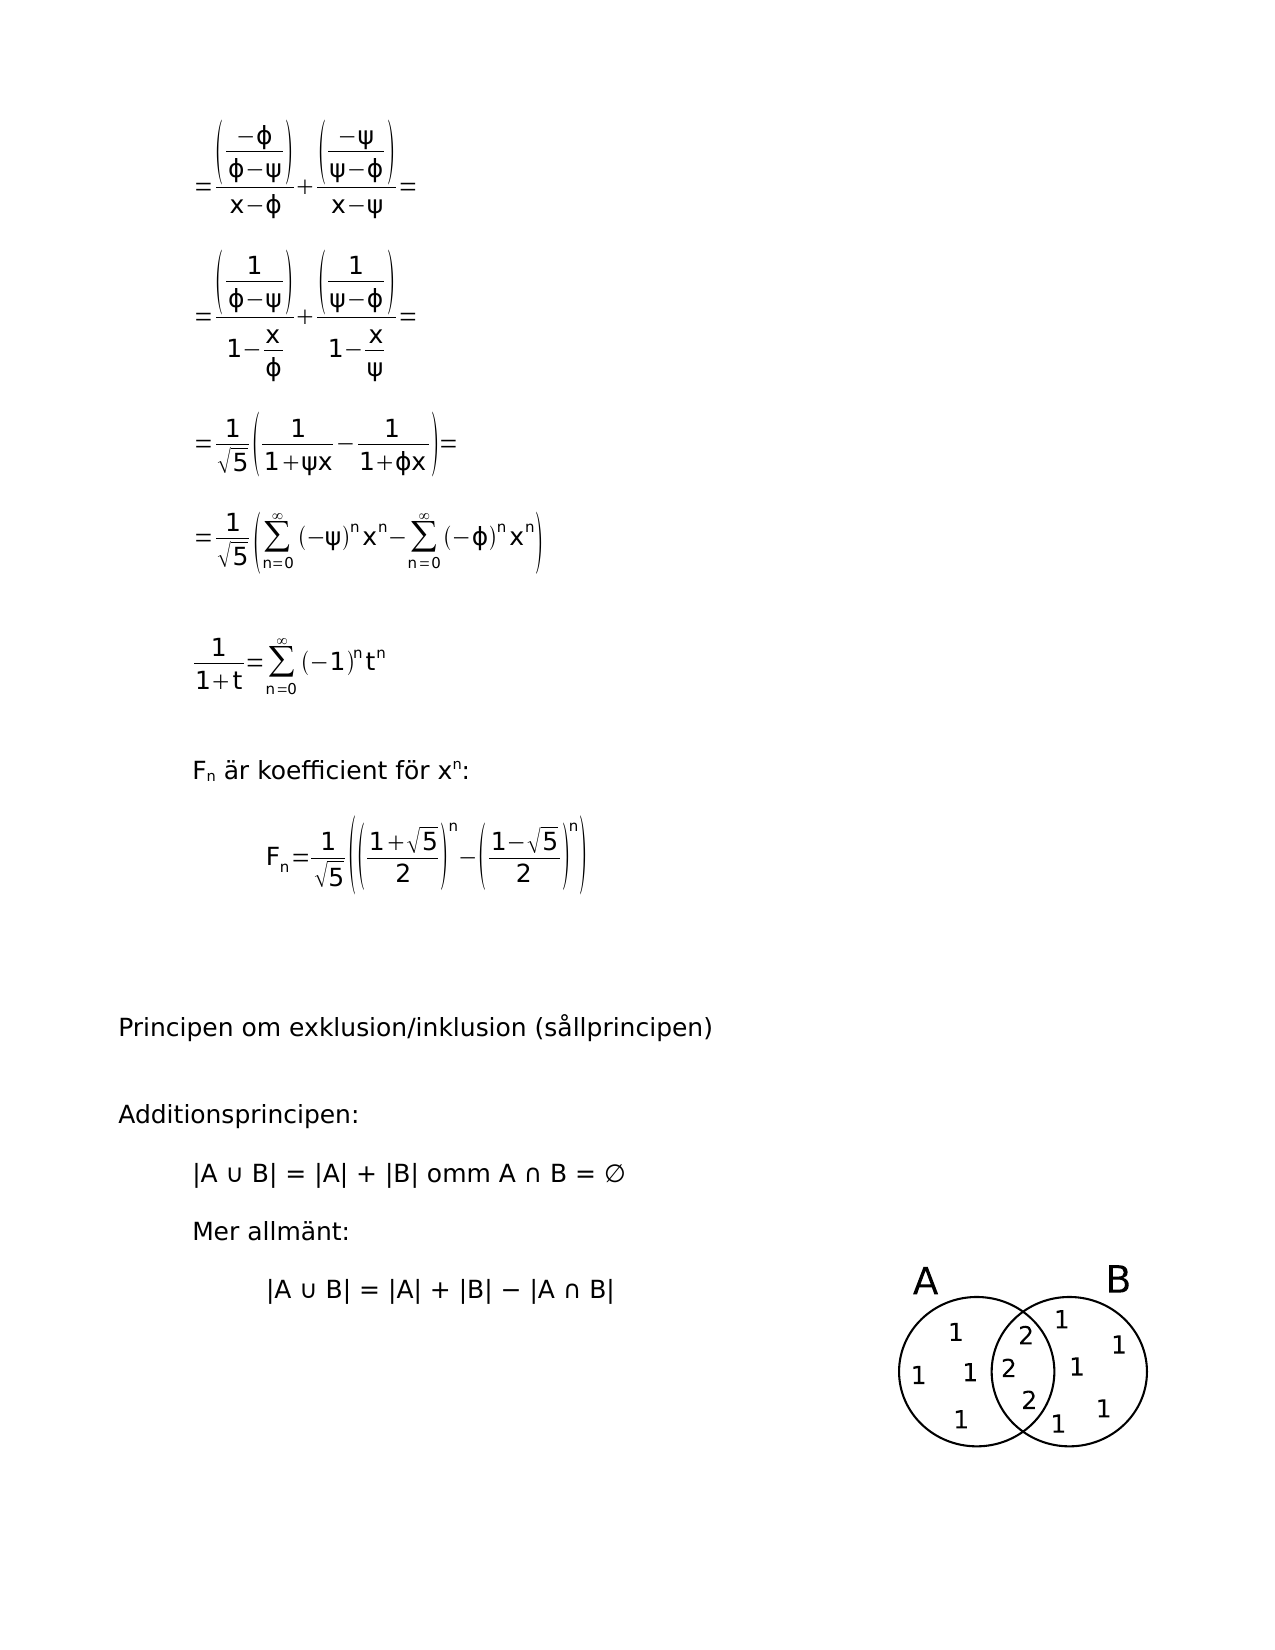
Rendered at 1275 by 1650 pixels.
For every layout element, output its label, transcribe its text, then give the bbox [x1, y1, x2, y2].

text Fn är koefficient för xn: [118, 756, 1157, 785]
text Principen om exklusion/inklusion (sållprincipen) [118, 1013, 1157, 1042]
text |A ∪ B| = |A| + |B| − |A ∩ B| [118, 1276, 1157, 1305]
text |A ∪ B| = |A| + |B| omm A ∩ B = ∅ [118, 1159, 1157, 1188]
text Additionsprincipen: [118, 1101, 1157, 1130]
text Mer allmänt: [118, 1217, 1157, 1246]
